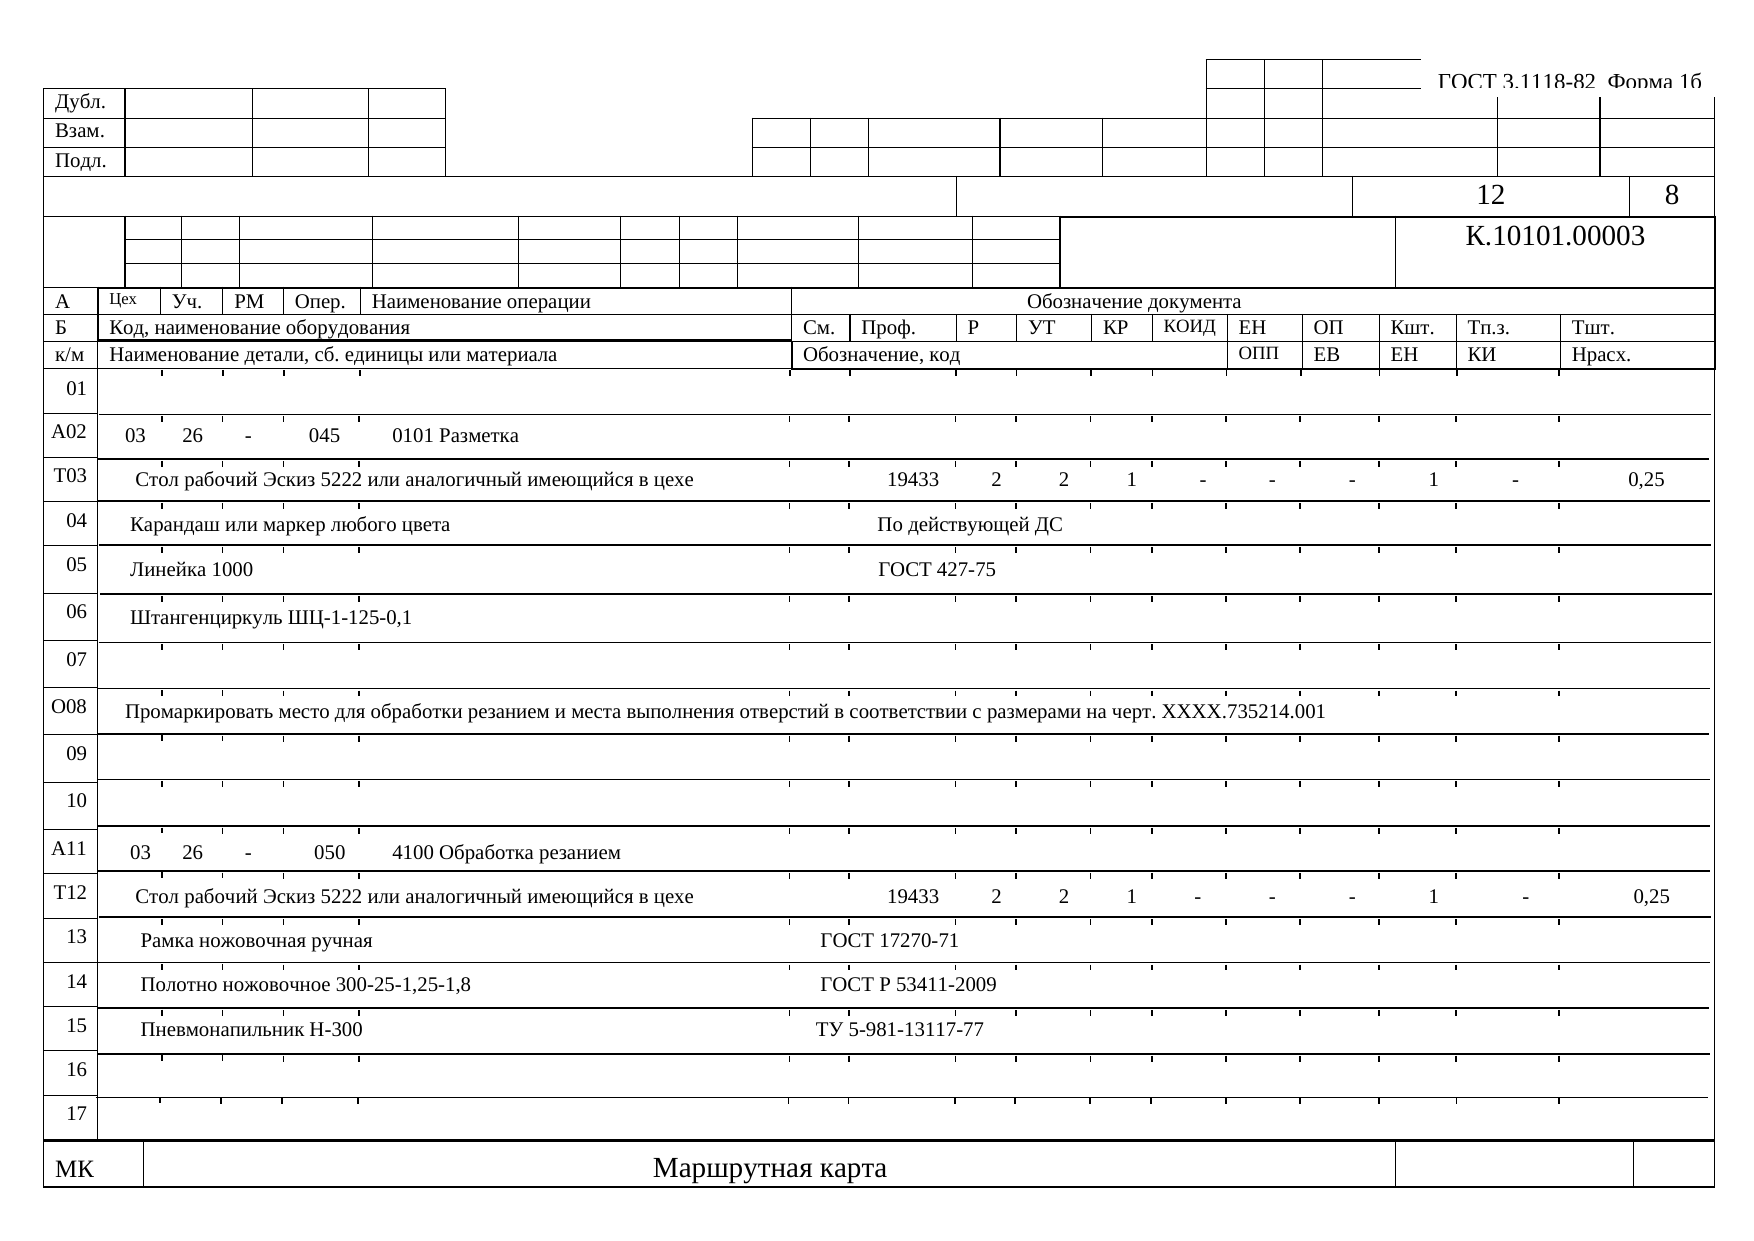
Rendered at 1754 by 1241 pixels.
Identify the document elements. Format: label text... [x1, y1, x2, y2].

table_cell МК [44, 1142, 143, 1186]
table_cell КР [1092, 315, 1152, 341]
table_cell 13 [44, 919, 97, 962]
table_cell Штангенциркуль ШЦ-1-125-0,1 [98, 593, 1714, 640]
table_cell Код, наименование оборудования [99, 315, 791, 339]
table_cell [182, 217, 239, 239]
table_cell 01 [44, 369, 97, 412]
table_cell [621, 217, 679, 239]
table_cell [519, 240, 620, 263]
table_cell [957, 177, 1352, 216]
table_cell К.10101.00003 [1396, 218, 1714, 287]
table_cell [98, 734, 1714, 782]
table_cell [1001, 119, 1102, 147]
table_cell [680, 240, 737, 263]
table_cell [1207, 119, 1264, 147]
table_cell Промаркировать место для обработки резанием и места выполнения отверстий в соответствии с размерами на черт. ХХХХ.735214.001 [98, 687, 1714, 734]
table_cell [519, 217, 620, 239]
table_cell [973, 217, 1059, 239]
table_cell Тп.з. [1457, 315, 1560, 341]
table_cell ЕН [1380, 342, 1456, 368]
table_cell [1498, 148, 1599, 176]
table_cell 07 [44, 641, 97, 687]
table_header [1265, 60, 1322, 88]
table_cell [519, 264, 620, 287]
table_cell [811, 148, 868, 176]
table_cell [1323, 148, 1497, 176]
table_cell [1265, 89, 1322, 117]
table_cell [253, 148, 368, 176]
table_cell [182, 264, 239, 287]
table_cell [1601, 119, 1714, 147]
table_cell 03 26 - 045 0101 Разметка [98, 413, 1714, 457]
table_cell 06 [44, 594, 97, 640]
table_cell РМ [223, 289, 283, 314]
table_cell 16 [44, 1051, 97, 1094]
table_cell 14 [44, 963, 97, 1006]
table_cell ОПП [1228, 342, 1302, 368]
table_cell Нрасх. [1561, 342, 1714, 368]
table_cell Тшт. [1561, 315, 1714, 341]
table_cell 10 [44, 783, 97, 829]
table_cell [859, 217, 972, 239]
table_cell к/м [44, 342, 97, 368]
table_cell Карандаш или маркер любого цвета По действующей ДС [98, 501, 1714, 545]
table_cell А11 [44, 830, 97, 873]
table_cell [621, 240, 679, 263]
table_cell Кшт. [1380, 315, 1456, 341]
table_cell 05 [44, 546, 97, 592]
table_cell Б [44, 315, 97, 341]
table_cell [446, 118, 752, 176]
table_cell УТ [1017, 315, 1091, 341]
table_cell [446, 88, 692, 117]
table_cell Уч. [161, 289, 222, 314]
table_cell [126, 264, 181, 287]
table_cell 03 26 - 050 4100 Обработка резанием [98, 829, 1714, 873]
table_cell [373, 264, 518, 287]
table_cell Цех [99, 289, 160, 314]
table_cell Т03 [44, 458, 97, 501]
table_cell [1601, 148, 1714, 176]
table_cell См.. [792, 315, 849, 341]
table_cell [253, 89, 368, 117]
table_cell Пневмонапильник Н-300 ТУ 5-981-13117-77 [98, 1006, 1714, 1050]
table_cell ЕН [1228, 315, 1302, 341]
table_cell [240, 264, 372, 287]
table_cell [182, 240, 239, 263]
table_cell [98, 1050, 1714, 1094]
table_cell Рамка ножовочная ручная ГОСТ 17270-71 [98, 918, 1714, 962]
table_cell Опер. [284, 289, 360, 314]
table_cell [1061, 218, 1395, 287]
table_cell [44, 177, 956, 216]
table_cell [126, 89, 252, 117]
table_cell ЕВ [1303, 342, 1379, 368]
table_cell [811, 119, 868, 147]
table_cell [680, 264, 737, 287]
table_cell Р [957, 315, 1016, 341]
table_cell Линейка 1000 ГОСТ 427-75 [98, 545, 1714, 592]
table_cell [98, 1095, 1714, 1139]
table_cell Взам. [44, 119, 124, 147]
table_cell [1323, 119, 1497, 147]
table_cell [98, 640, 1714, 687]
table_cell 04 [44, 502, 97, 545]
table_cell [1396, 1142, 1633, 1186]
table_cell 09 [44, 735, 97, 782]
table_cell О08 [44, 688, 97, 734]
table_cell [753, 119, 810, 147]
table_header [1323, 60, 1421, 88]
table_cell [240, 240, 372, 263]
table_cell А02 [44, 414, 97, 457]
table_cell [1601, 97, 1714, 117]
table_cell [973, 264, 1059, 287]
table_cell [44, 217, 124, 287]
table_cell Обозначение документа [792, 289, 1714, 314]
table_cell [1265, 119, 1322, 147]
table_cell 15 [44, 1007, 97, 1050]
table_cell [1265, 148, 1322, 176]
table_cell [1103, 148, 1206, 176]
table_cell 8 [1630, 177, 1714, 216]
table_cell [859, 240, 972, 263]
table_cell Полотно ножовочное 300-25-1,25-1,8 ГОСТ Р 53411-2009 [98, 962, 1714, 1006]
table_cell [1498, 119, 1599, 147]
table_cell [680, 217, 737, 239]
table_cell Наименование операции [361, 289, 791, 314]
table_cell Обозначение, код [793, 342, 1227, 368]
table_cell [126, 119, 252, 147]
table_cell [621, 264, 679, 287]
table_cell [373, 217, 518, 239]
table_cell [1634, 1142, 1714, 1186]
table_cell [126, 217, 181, 239]
table_cell [973, 240, 1059, 263]
table_cell [1103, 119, 1206, 147]
table_cell [1001, 148, 1102, 176]
table_cell [692, 88, 1206, 117]
table_cell [369, 119, 445, 147]
table_cell [98, 782, 1714, 829]
table_cell А [44, 288, 97, 314]
table_cell ОП [1303, 315, 1379, 341]
table_cell [738, 264, 858, 287]
table_cell Проф. [851, 315, 956, 341]
table_cell [1207, 89, 1264, 117]
table_cell Дубл. [44, 89, 124, 117]
table_cell [240, 217, 372, 239]
table_cell [1207, 148, 1264, 176]
table_cell [253, 119, 368, 147]
table_cell [1323, 89, 1497, 117]
table_cell [98, 369, 1714, 412]
table_cell 17 [44, 1096, 97, 1139]
table_cell [859, 264, 972, 287]
table_cell [738, 240, 858, 263]
table_cell Стол рабочий Эскиз 5222 или аналогичный имеющийся в цехе 19433 2 2 1 - - - 1 - 0,25 [98, 457, 1714, 501]
table_cell Наименование детали, сб. единицы или материала [98, 342, 791, 368]
table_cell [369, 89, 445, 117]
table_cell [1498, 97, 1599, 117]
table_header [44, 59, 1206, 88]
table_cell [126, 240, 181, 263]
table_cell Маршрутная карта [144, 1142, 1395, 1186]
table_cell КОИД [1153, 315, 1227, 341]
table_cell [126, 148, 252, 176]
table_cell [869, 119, 999, 147]
table_cell [753, 148, 810, 176]
table_cell [869, 148, 999, 176]
table_cell 12 [1353, 177, 1629, 216]
table_cell [738, 217, 858, 239]
table_cell [369, 148, 445, 176]
table_cell [373, 240, 518, 263]
table_cell Т12 [44, 874, 97, 917]
table_cell Подл. [44, 148, 124, 176]
table_cell КИ [1457, 342, 1560, 368]
table_header [1207, 60, 1264, 88]
table_cell Стол рабочий Эскиз 5222 или аналогичный имеющийся в цехе 19433 2 2 1 - - - 1 - 0,25 [98, 873, 1714, 917]
